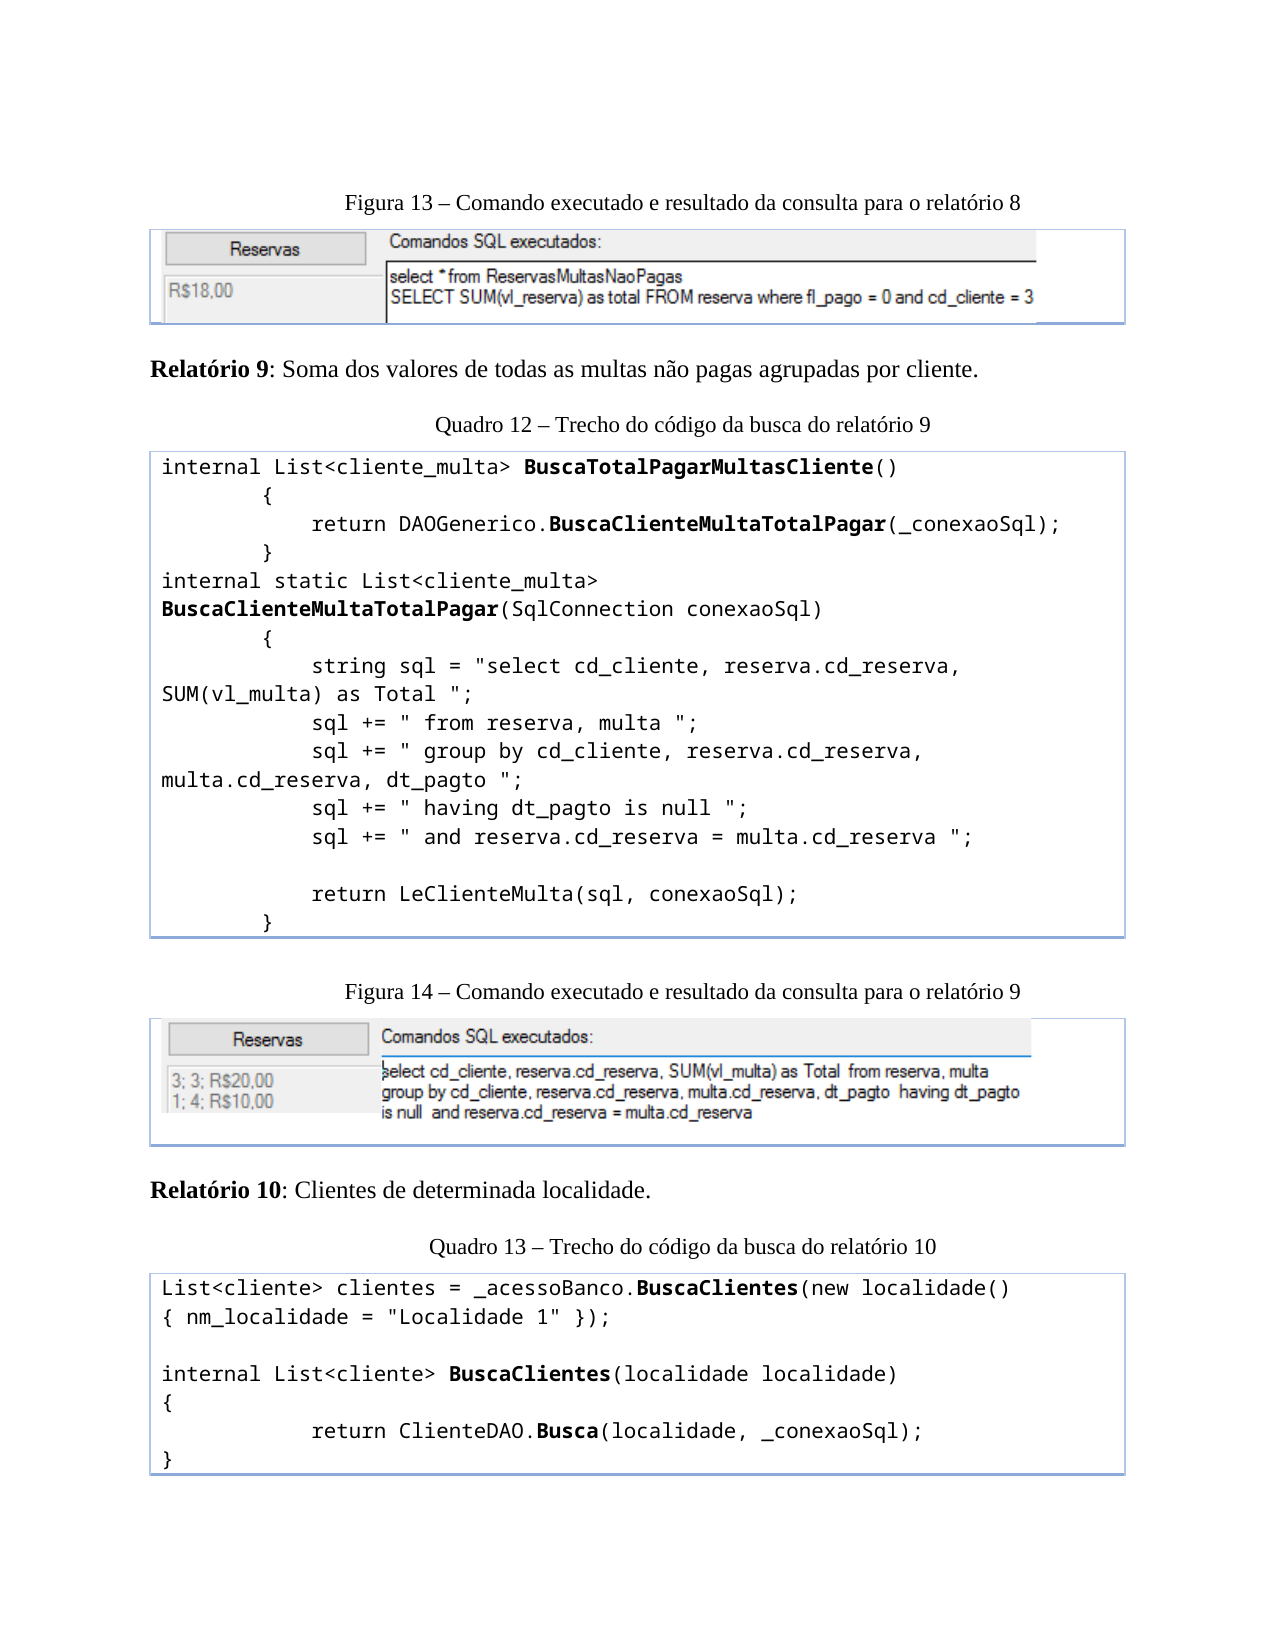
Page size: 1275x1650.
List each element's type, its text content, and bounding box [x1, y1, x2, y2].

table_header [1037, 230, 1124, 322]
table_header internal List<cliente_multa> BuscaTotalPagarMultasCliente() { return DAOGenerico.BuscaClienteMultaTotalPagar(_conexaoSql); } internal static List<cliente_multa> BuscaClienteMultaTotalPagar(SqlConnection conexaoSql) { string sql = "select cd_cliente, reserva.cd_reserva, SUM(vl_multa) as Total "; sql += " from reserva, multa "; sql += " group by cd_cliente, reserva.cd_reserva, multa.cd_reserva, dt_pagto "; sql += " having dt_pagto is null "; sql += " and reserva.cd_reserva = multa.cd_reserva "; return LeClienteMulta(sql, conexaoSql); } [151, 452, 1124, 936]
text Quadro 13 – Trecho do código da busca do relatório 10 [150, 1233, 1127, 1259]
text Quadro 12 – Trecho do código da busca do relatório 9 [150, 412, 1127, 438]
text Relatório 9: Soma dos valores de todas as multas não pagas agrupadas por cliente. [150, 354, 1125, 383]
table_header [151, 1019, 381, 1144]
table_header List<cliente> clientes = _acessoBanco.BuscaClientes(new localidade() { nm_localidade = "Localidade 1" }); internal List<cliente> BuscaClientes(localidade localidade) { return ClienteDAO.Busca(localidade, _conexaoSql); } [151, 1274, 1124, 1473]
text Figura 13 – Comando executado e resultado da consulta para o relatório 8 [150, 189, 1127, 216]
text Relatório 10: Clientes de determinada localidade. [150, 1176, 1125, 1204]
text Figura 14 – Comando executado e resultado da consulta para o relatório 9 [150, 978, 1127, 1004]
table_header [151, 230, 161, 322]
table_header [1032, 1019, 1124, 1144]
